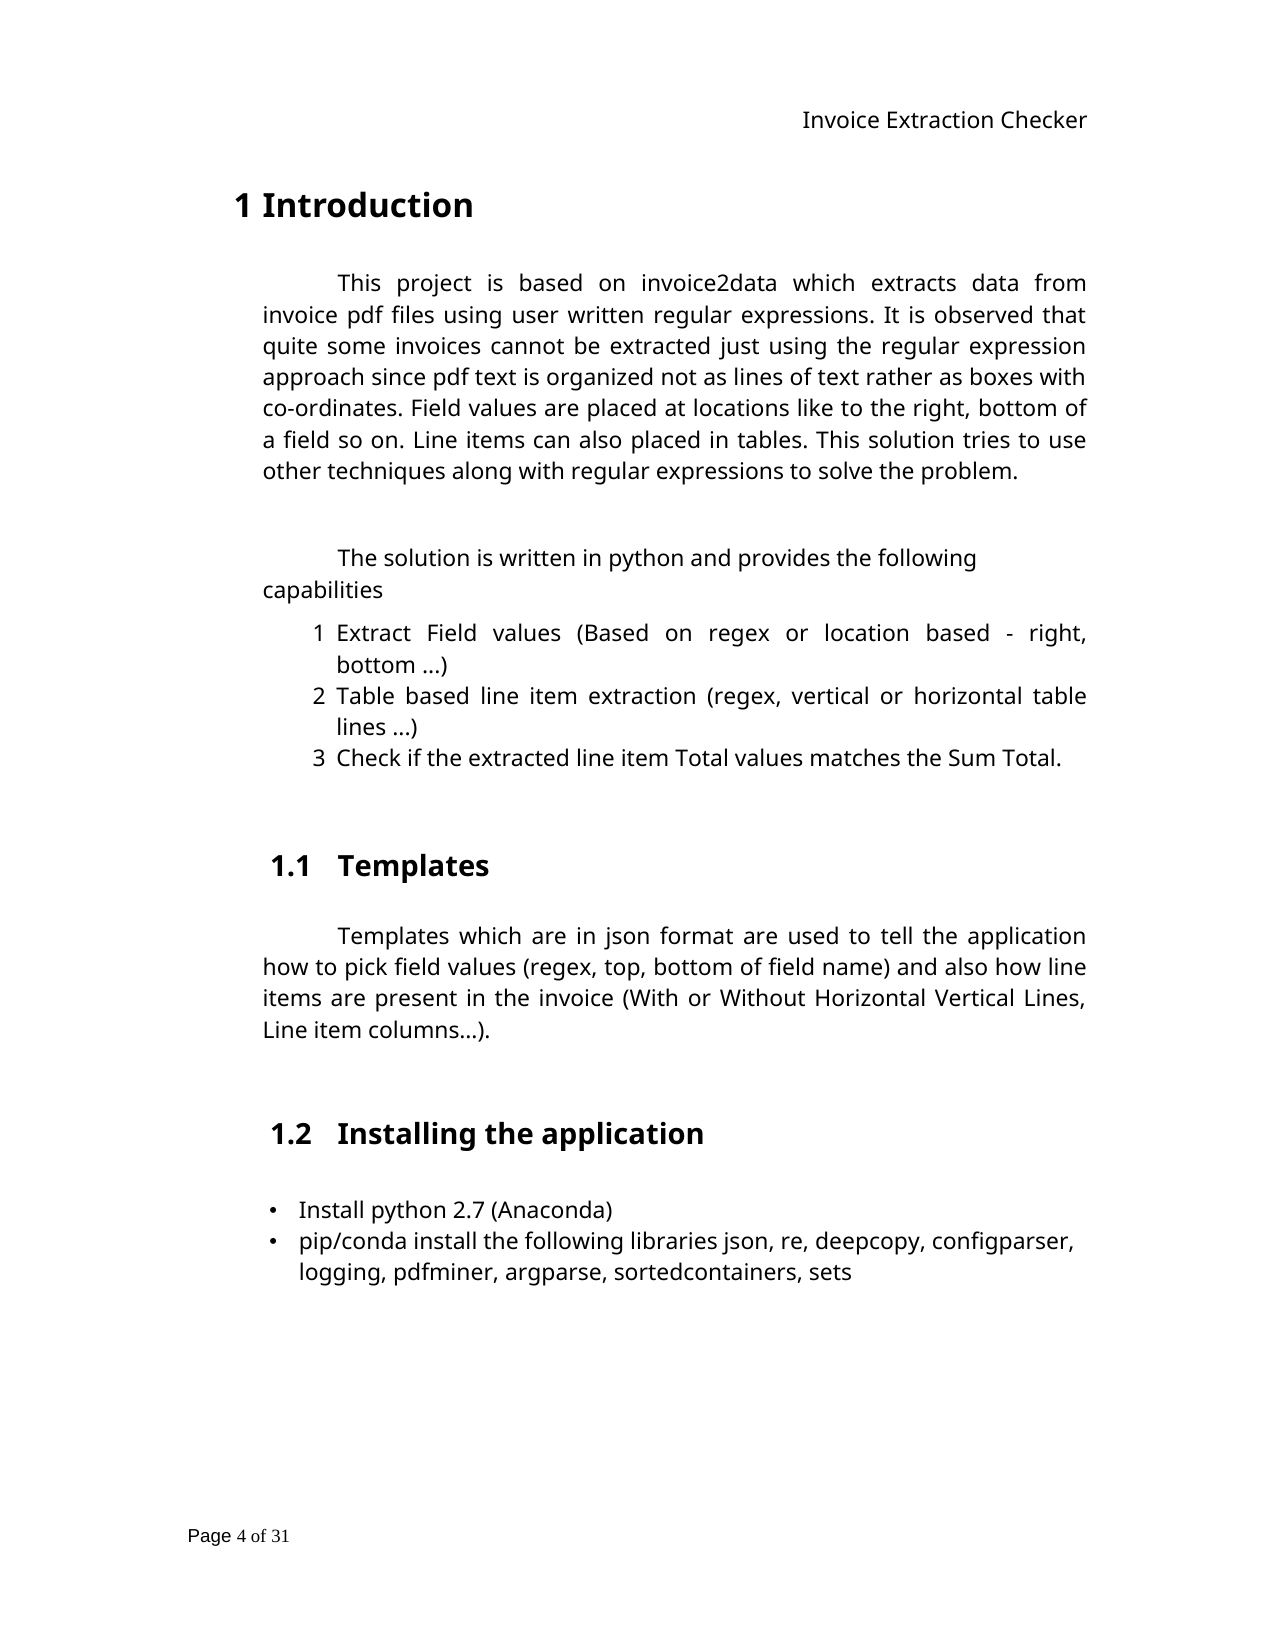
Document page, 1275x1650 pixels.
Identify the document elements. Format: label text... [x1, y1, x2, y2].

subtitle Introduction [225, 182, 1087, 227]
text Templates which are in json format are used to tell the application how to pick field values (regex, top, bottom of field name) and also how line items are present in the invoice (With or Without Horizontal Vertical Lines, Line item columns…). [262, 920, 1087, 1045]
subtitle Installing the application [262, 1113, 1087, 1153]
list pip/conda install the following libraries json, re, deepcopy, configparser, logging, pdfminer, argparse, sortedcontainers, sets [269, 1225, 1087, 1287]
subtitle Templates [262, 845, 1087, 885]
text The solution is written in python and provides the following capabilities [262, 542, 1087, 605]
list Install python 2.7 (Anaconda) [269, 1193, 1087, 1225]
list Check if the extracted line item Total values matches the Sum Total. [307, 742, 1087, 773]
list Extract Field values (Based on regex or location based - right, bottom ...) [307, 617, 1087, 680]
list Table based line item extraction (regex, vertical or horizontal table lines ...) [307, 680, 1087, 742]
text This project is based on invoice2data which extracts data from invoice pdf files using user written regular expressions. It is observed that quite some invoices cannot be extracted just using the regular expression approach since pdf text is organized not as lines of text rather as boxes with co-ordinates. Field values are placed at locations like to the right, bottom of a field so on. Line items can also placed in tables. This solution tries to use other techniques along with regular expressions to solve the problem. [262, 267, 1087, 486]
